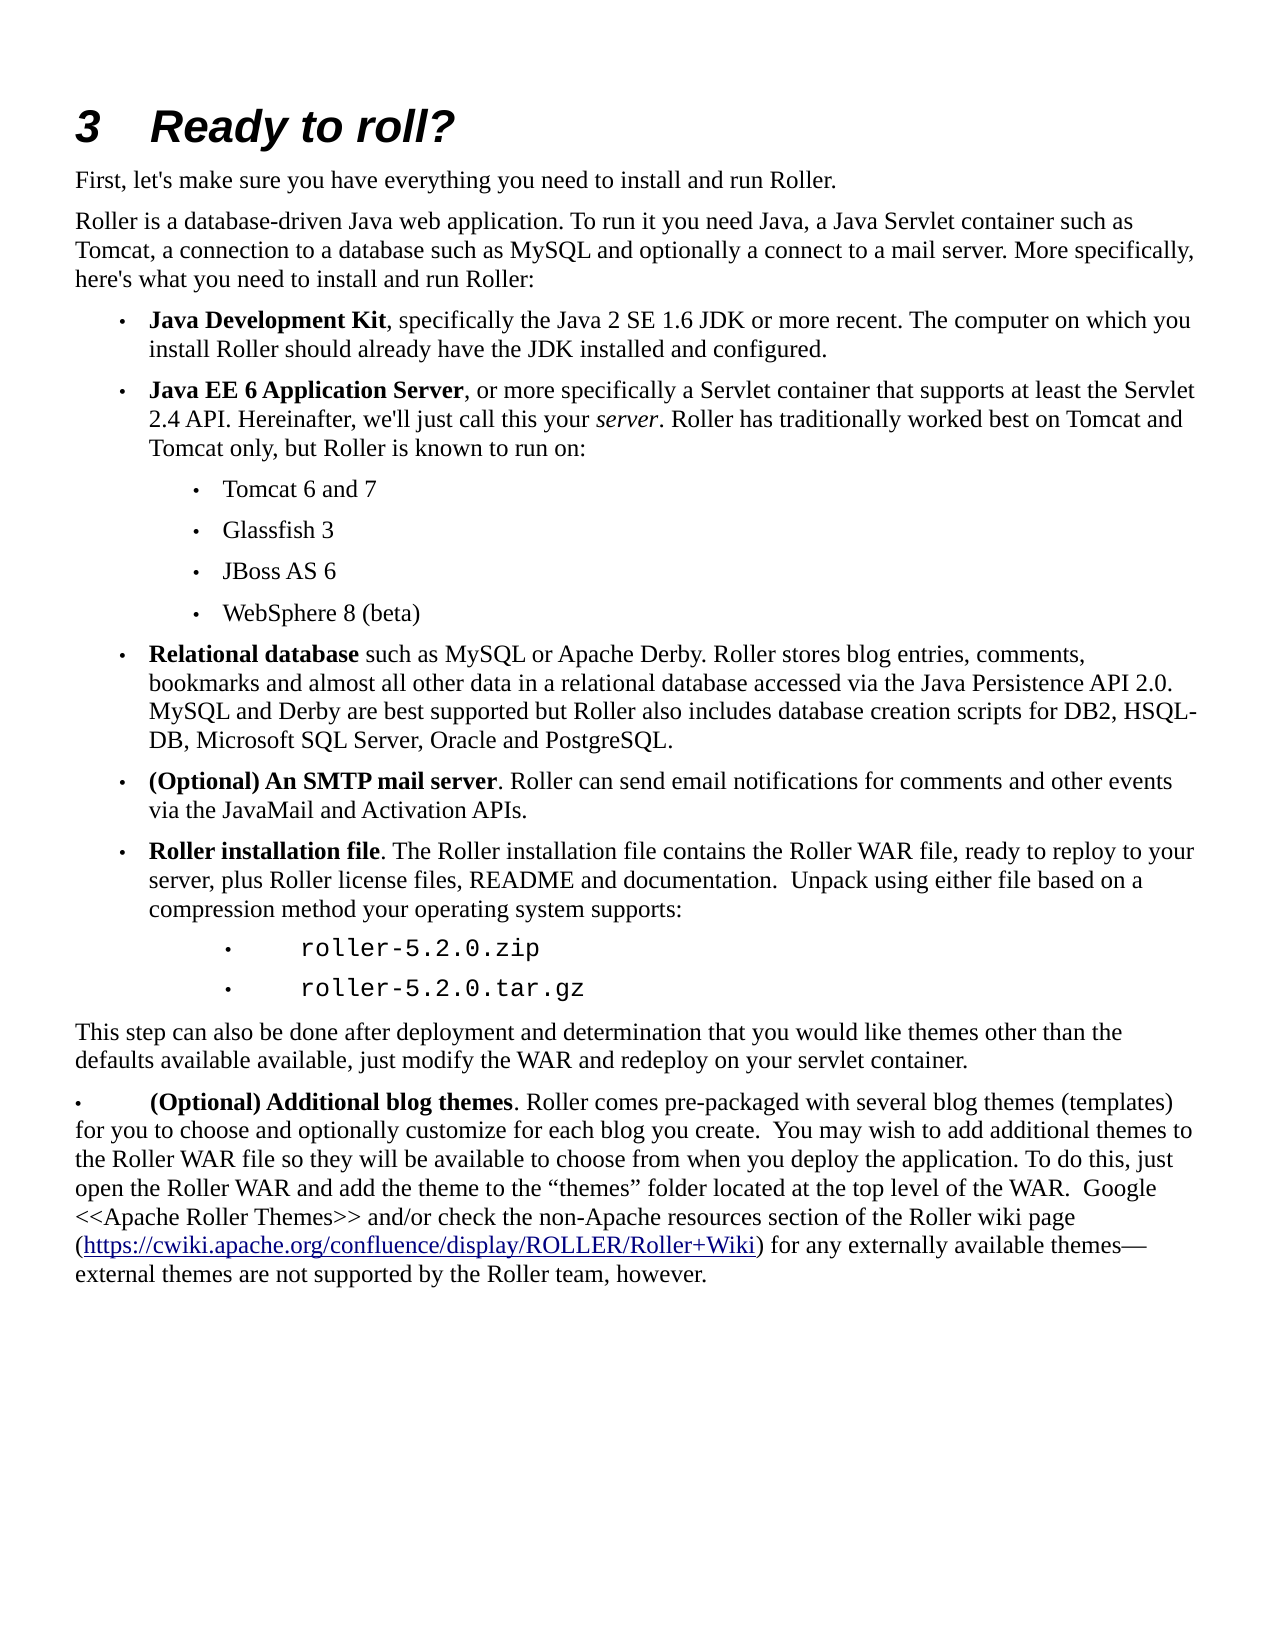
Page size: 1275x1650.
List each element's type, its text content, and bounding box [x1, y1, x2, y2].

list Java EE 6 Application Server, or more specifically a Servlet container that supports at least the Servlet 2.4 API. Hereinafter, we'll just call this your server. Roller has traditionally worked best on Tomcat and Tomcat only, but Roller is known to run on: [119, 375, 1200, 461]
list Java Development Kit, specifically the Java 2 SE 1.6 JDK or more recent. The computer on which you install Roller should already have the JDK installed and configured. [119, 305, 1200, 363]
text This step can also be done after deployment and determination that you would like themes other than the defaults available available, just modify the WAR and redeploy on your servlet container. [75, 1017, 1200, 1074]
list Tomcat 6 and 7 [193, 474, 1200, 503]
text First, let's make sure you have everything you need to install and run Roller. [75, 165, 1200, 194]
list (Optional) An SMTP mail server. Roller can send email notifications for comments and other events via the JavaMail and Activation APIs. [119, 766, 1200, 824]
list WebSphere 8 (beta) [193, 598, 1200, 626]
subtitle Ready to roll? [75, 100, 1200, 153]
list Roller installation file. The Roller installation file contains the Roller WAR file, ready to reploy to your server, plus Roller license files, README and documentation. Unpack using either file based on a compression method your operating system supports: [119, 836, 1200, 923]
list Relational database such as MySQL or Apache Derby. Roller stores blog entries, comments, bookmarks and almost all other data in a relational database accessed via the Java Persistence API 2.0. MySQL and Derby are best supported but Roller also includes database creation scripts for DB2, HSQL-DB, Microsoft SQL Server, Oracle and PostgreSQL. [119, 639, 1200, 754]
list roller-5.2.0.zip [225, 935, 1200, 963]
list Glassfish 3 [193, 515, 1200, 544]
list JBoss AS 6 [193, 556, 1200, 585]
list roller-5.2.0.tar.gz [225, 976, 1200, 1004]
list (Optional) Additional blog themes. Roller comes pre-packaged with several blog themes (templates) for you to choose and optionally customize for each blog you create. You may wish to add additional themes to the Roller WAR file so they will be available to choose from when you deploy the application. To do this, just open the Roller WAR and add the theme to the “themes” folder located at the top level of the WAR. Google <<Apache Roller Themes>> and/or check the non-Apache resources section of the Roller wiki page (https://cwiki.apache.org/confluence/display/ROLLER/Roller+Wiki) for any externally available themes—external themes are not supported by the Roller team, however. [75, 1087, 1200, 1288]
text Roller is a database-driven Java web application. To run it you need Java, a Java Servlet container such as Tomcat, a connection to a database such as MySQL and optionally a connect to a mail server. More specifically, here's what you need to install and run Roller: [75, 206, 1200, 293]
